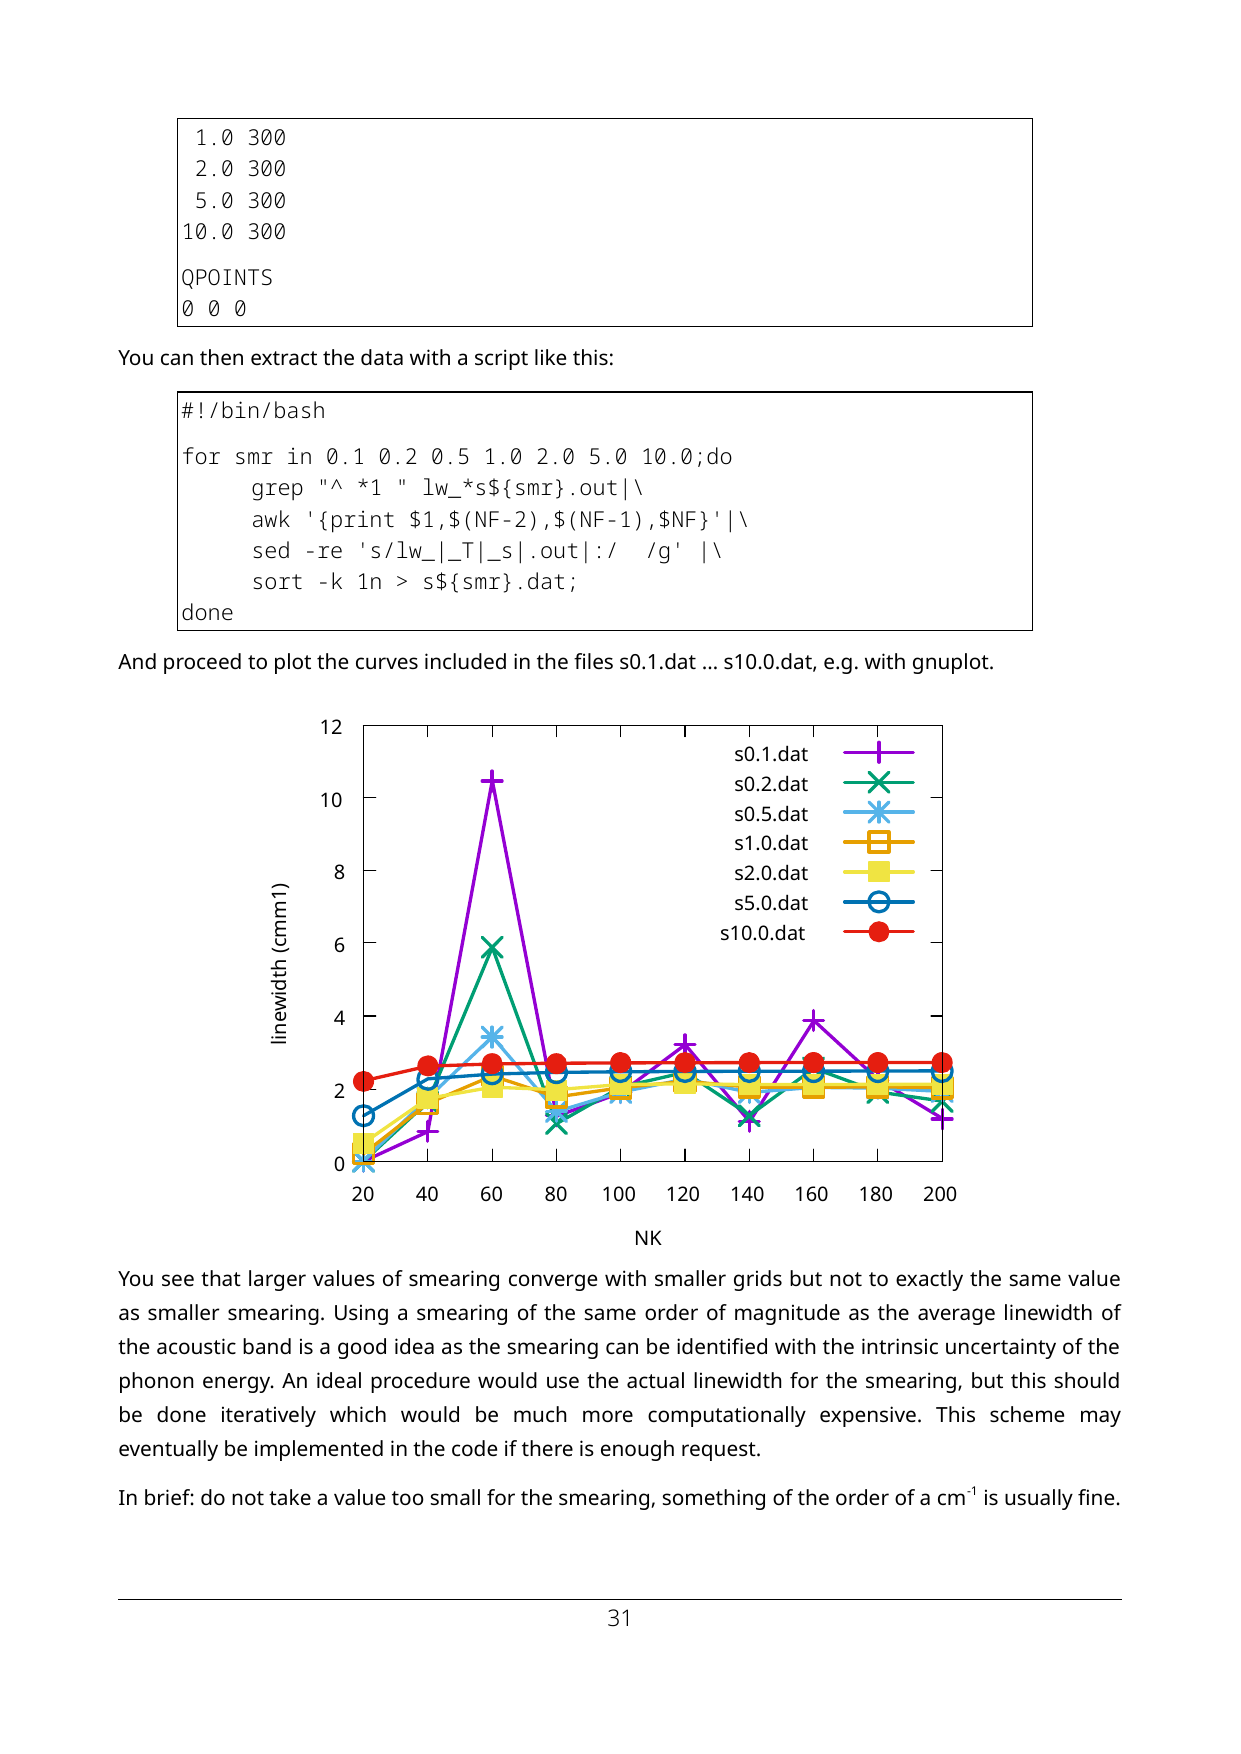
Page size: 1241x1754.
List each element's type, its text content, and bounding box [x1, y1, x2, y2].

text In brief: do not take a value too small for the smearing, something of the order of a cm-1 is usually fine. [118, 1483, 1122, 1511]
text QPOINTS 0 0 0 [178, 258, 1032, 326]
text #!/bin/bash [178, 393, 1032, 425]
text 1.0 300 2.0 300 5.0 300 10.0 300 [178, 119, 1032, 246]
text for smr in 0.1 0.2 0.5 1.0 2.0 5.0 10.0;do grep "^ *1 " lw_*s${smr}.out|\ awk '{print $1,$(NF-2),$(NF-1),$NF}'|\ sed -re 's/lw_|_T|_s|.out|:/ /g' |\ sort -k 1n > s${smr}.dat; done [178, 437, 1032, 630]
text You can then extract the data with a script like this: [118, 343, 1122, 371]
text You see that larger values of smearing converge with smaller grids but not to exactly the same value as smaller smearing. Using a smearing of the same order of magnitude as the average linewidth of the acoustic band is a good idea as the smearing can be identified with the intrinsic uncertainty of the phonon energy. An ideal procedure would use the actual linewidth for the smearing, but this should be done iteratively which would be much more computationally expensive. This scheme may eventually be implemented in the code if there is enough request. [118, 696, 1122, 1462]
text And proceed to plot the curves included in the files s0.1.dat … s10.0.dat, e.g. with gnuplot. [118, 647, 1122, 676]
